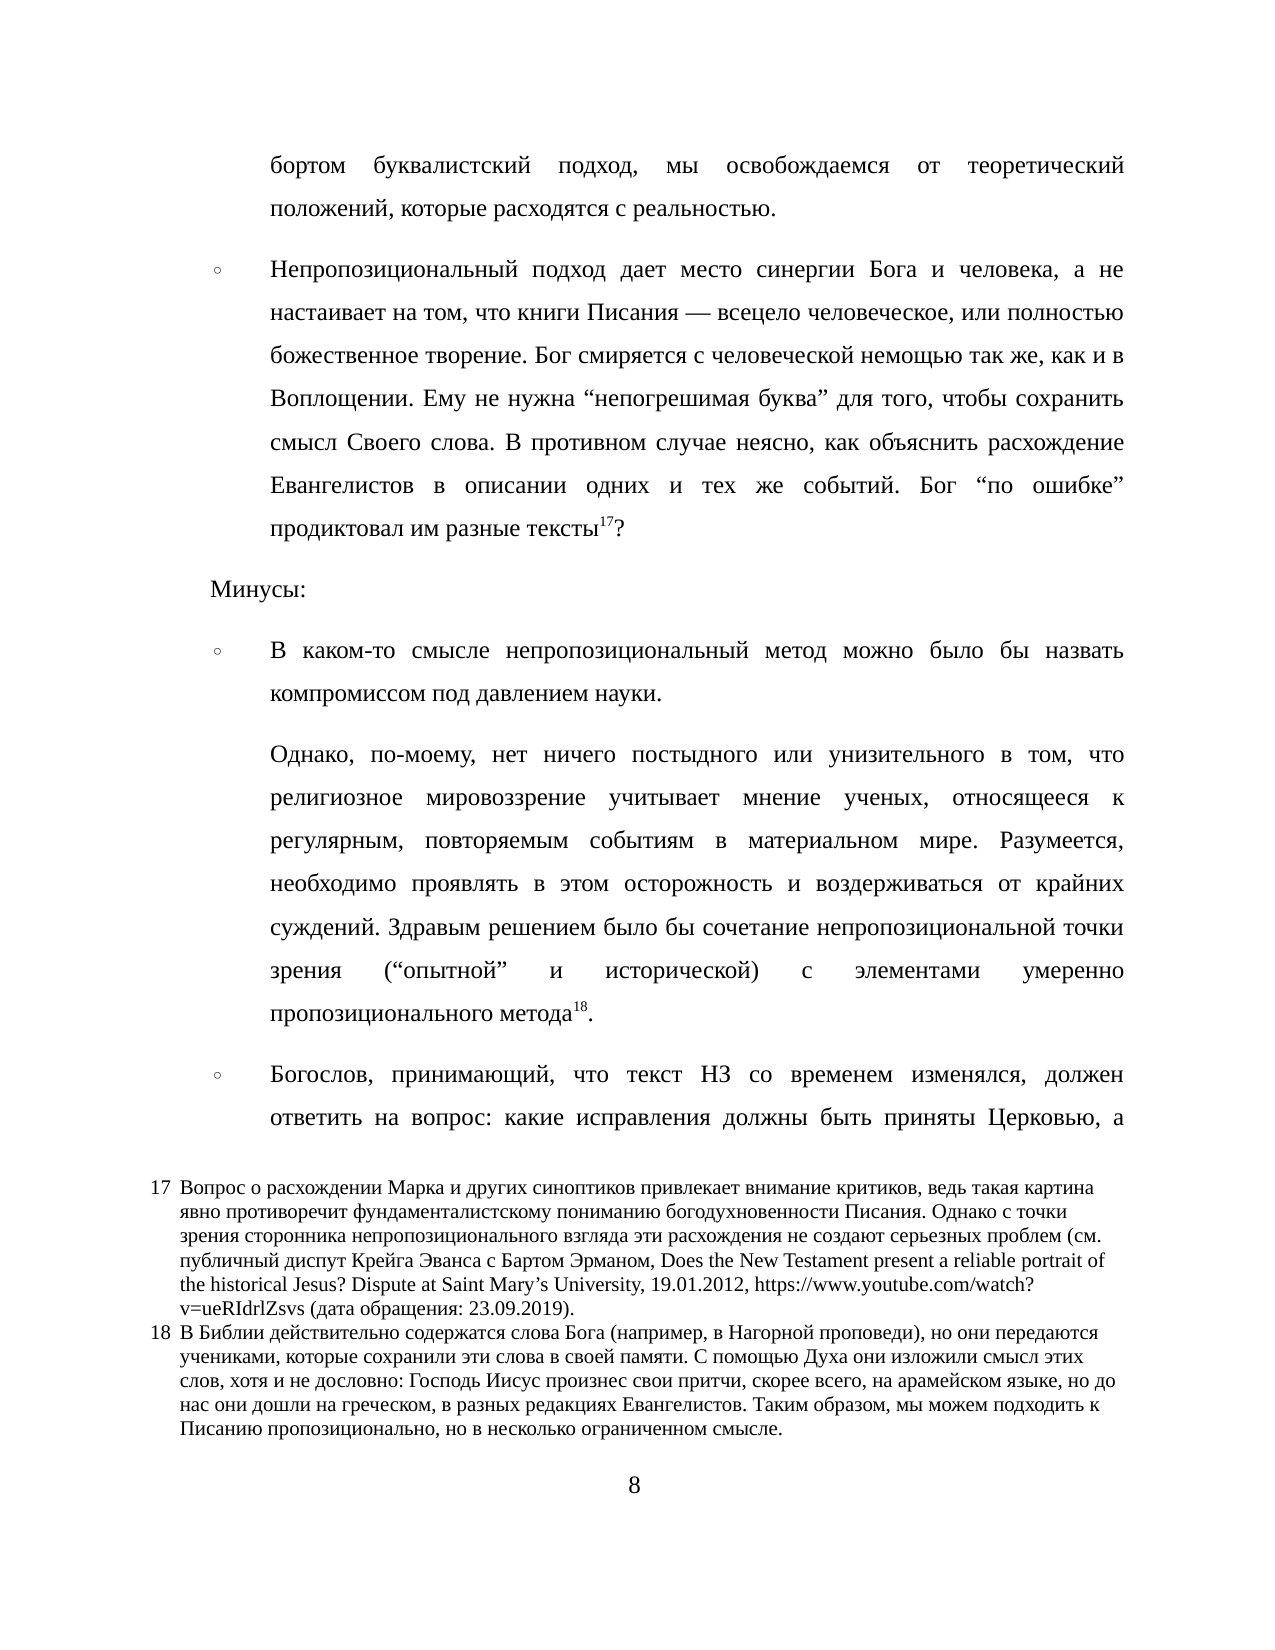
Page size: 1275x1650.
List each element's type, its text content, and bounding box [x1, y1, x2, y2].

list Вопрос о расхождении Марка и других синоптиков привлекает внимание критиков, ведь такая картина явно противоречит фундаменталистскому пониманию богодухновенности Писания. Однако с точки зрения сторонника непропозиционального взгляда эти расхождения не создают серьезных проблем (см. публичный диспут Крейга Эванса с Бартом Эрманом, Does the New Testament present a reliable portrait of the historical Jesus? Dispute at Saint Mary’s University, 19.01.2012, https://www.youtube.com/watch?v=ueRIdrlZsvs (дата обращения: 23.09.2019). [150, 1175, 1125, 1320]
list Минусы: [150, 574, 1125, 603]
list В Библии действительно содержатся слова Бога (например, в Нагорной проповеди), но они передаются учениками, которые сохранили эти слова в своей памяти. С помощью Духа они изложили смысл этих слов, хотя и не дословно: Господь Иисус произнес свои притчи, скорее всего, на арамейском языке, но до нас они дошли на греческом, в разных редакциях Евангелистов. Таким образом, мы можем подходить к Писанию пропозиционально, но в несколько ограниченном смысле. [150, 1320, 1125, 1440]
list Однако, по-моему, нет ничего постыдного или унизительного в том, что религиозное мировоззрение учитывает мнение ученых, относящееся к регулярным, повторяемым событиям в материальном мире. Разумеется, необходимо проявлять в этом осторожность и воздерживаться от крайних суждений. Здравым решением было бы сочетание непропозициональной точки зрения (“опытной” и исторической) с элементами умеренно пропозиционального метода. [210, 739, 1125, 1027]
list В каком-то смысле непропозициональный метод можно было бы назвать компромиссом под давлением науки. [210, 635, 1125, 707]
list Непропозициональный подход дает место синергии Бога и человека, а не настаивает на том, что книги Писания — всецело человеческое, или полностью божественное творение. Бог смиряется с человеческой немощью так же, как и в Воплощении. Ему не нужна “непогрешимая буква” для того, чтобы сохранить смысл Своего слова. В противном случае неясно, как объяснить расхождение Евангелистов в описании одних и тех же событий. Бог “по ошибке” продиктовал им разные тексты? [210, 254, 1125, 542]
list бортом буквалистский подход, мы освобождаемся от теоретический положений, которые расходятся с реальностью. [210, 150, 1125, 222]
list Богослов, принимающий, что текст НЗ со временем изменялся, должен ответить на вопрос: какие исправления должны быть приняты Церковью, а [210, 1059, 1125, 1131]
